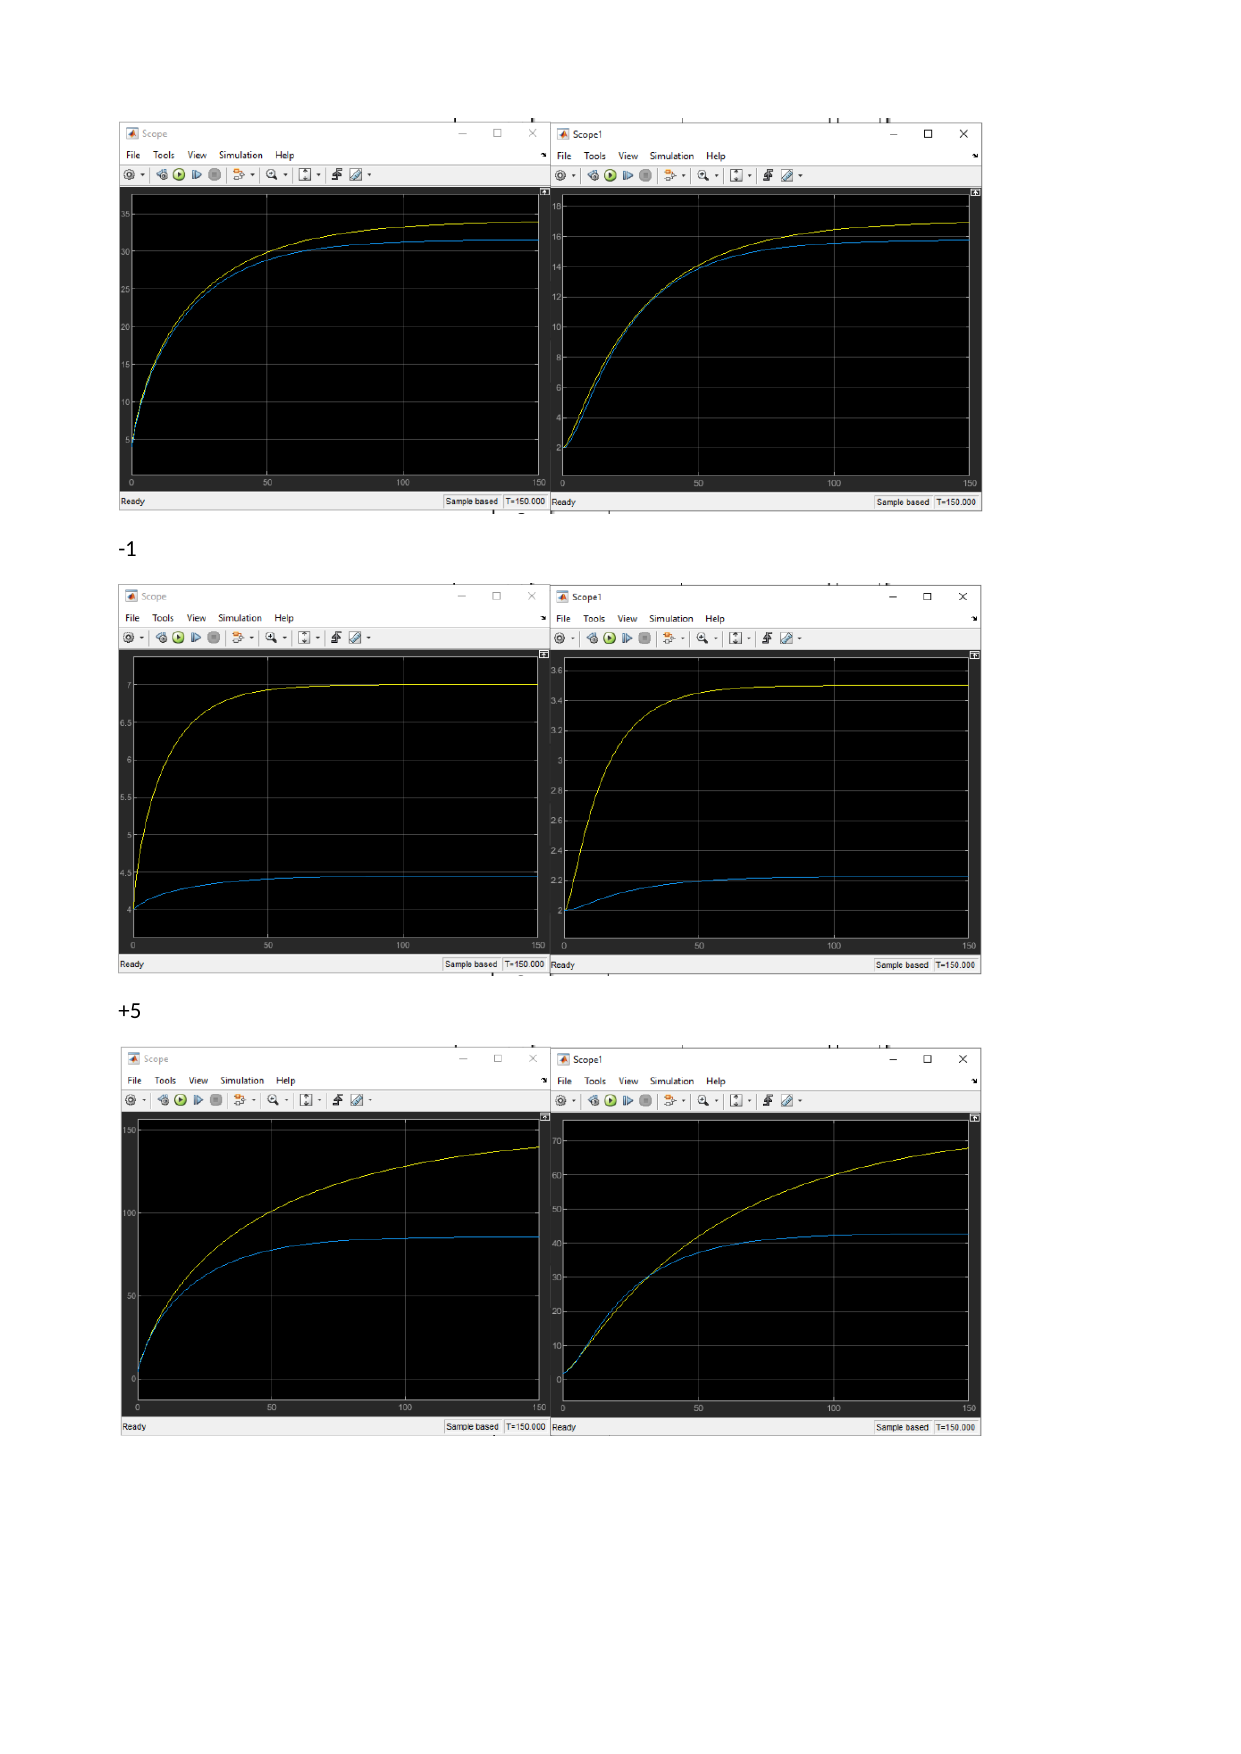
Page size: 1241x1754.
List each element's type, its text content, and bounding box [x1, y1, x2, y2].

text -1 [118, 534, 1122, 562]
text +5 [118, 996, 1122, 1024]
